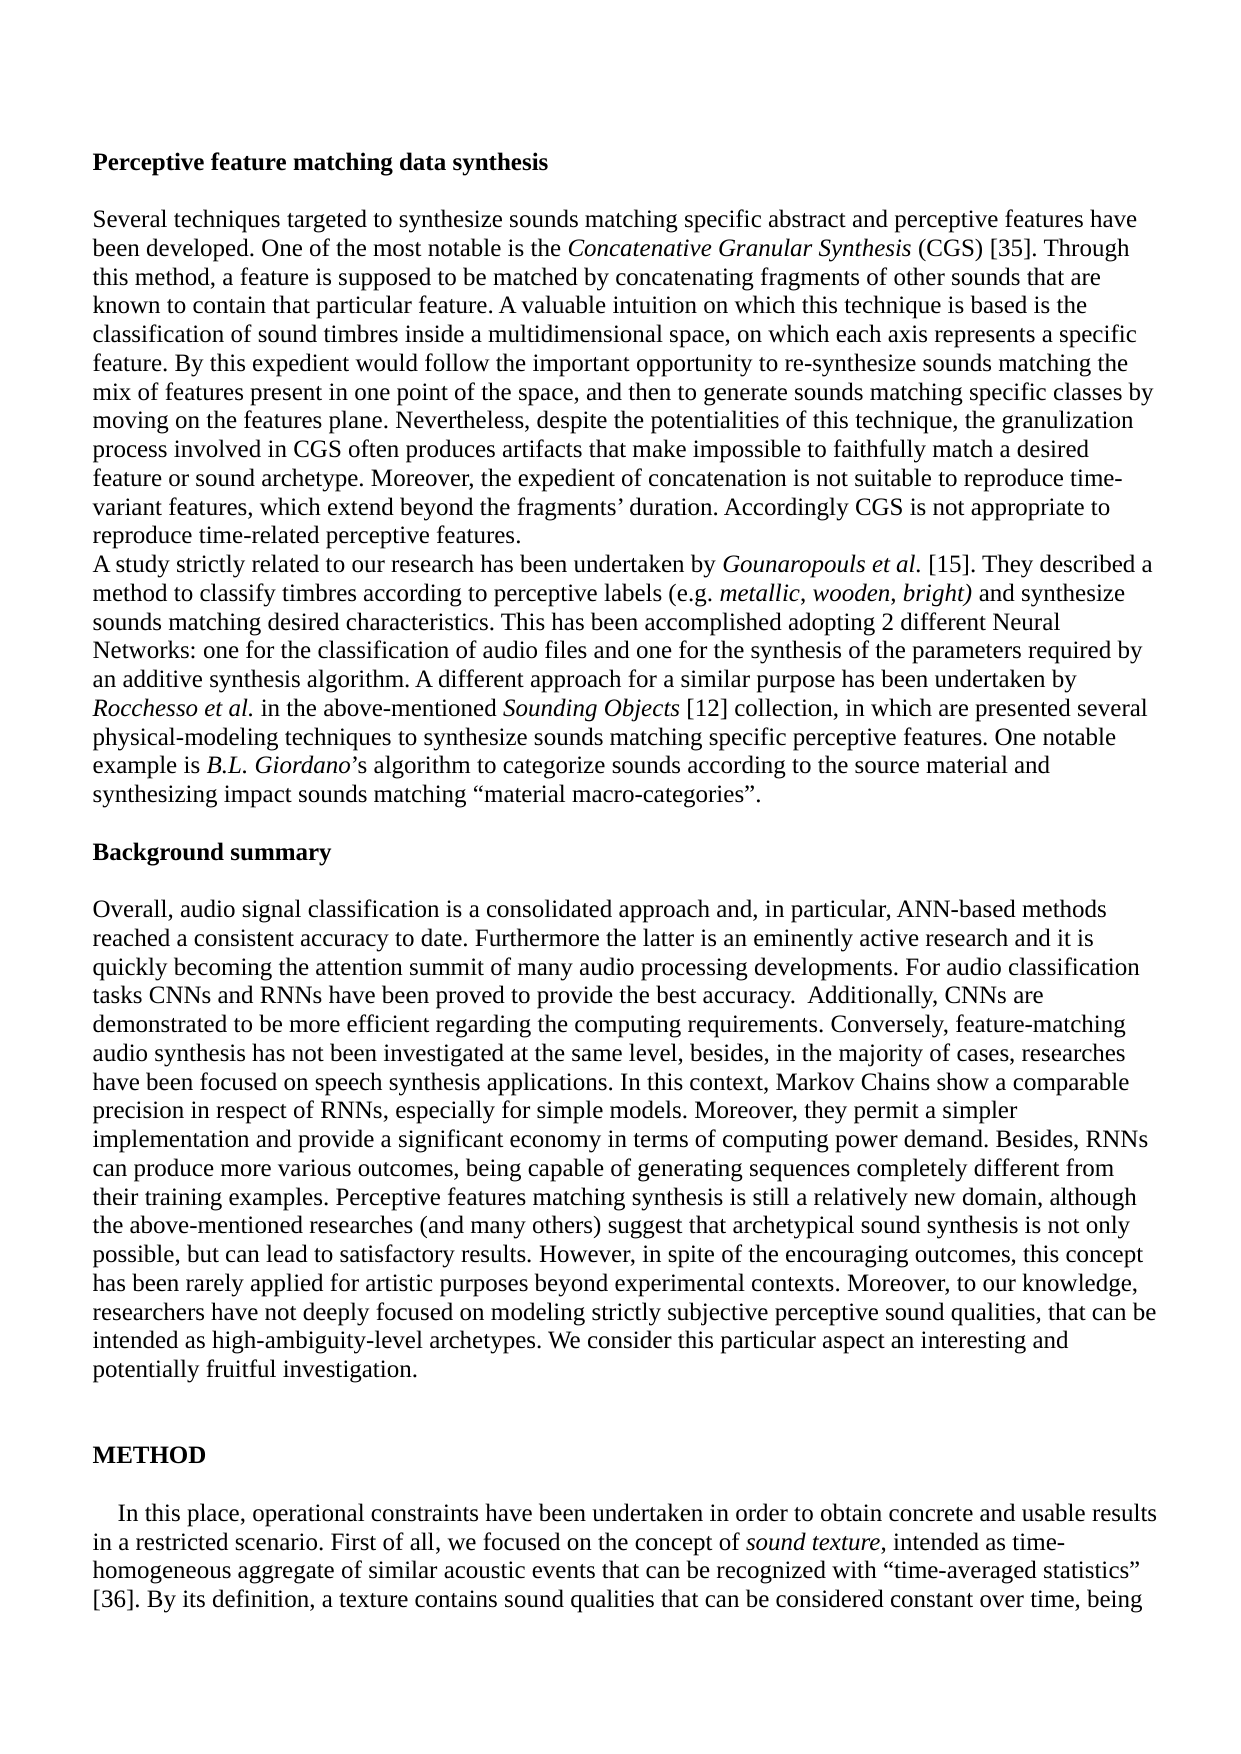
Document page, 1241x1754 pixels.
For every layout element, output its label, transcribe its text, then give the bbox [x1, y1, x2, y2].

text METHOD [92, 1441, 1160, 1469]
text Perceptive feature matching data synthesis [92, 147, 1160, 176]
text Several techniques targeted to synthesize sounds matching specific abstract and perceptive features have been developed. One of the most notable is the Concatenative Granular Synthesis (CGS) [35]. Through this method, a feature is supposed to be matched by concatenating fragments of other sounds that are known to contain that particular feature. A valuable intuition on which this technique is based is the classification of sound timbres inside a multidimensional space, on which each axis represents a specific feature. By this expedient would follow the important opportunity to re-synthesize sounds matching the mix of features present in one point of the space, and then to generate sounds matching specific classes by moving on the features plane. Nevertheless, despite the potentialities of this technique, the granulization process involved in CGS often produces artifacts that make impossible to faithfully match a desired feature or sound archetype. Moreover, the expedient of concatenation is not suitable to reproduce time-variant features, which extend beyond the fragments’ duration. Accordingly CGS is not appropriate to reproduce time-related perceptive features. [92, 204, 1160, 549]
text In this place, operational constraints have been undertaken in order to obtain concrete and usable results in a restricted scenario. First of all, we focused on the concept of sound texture, intended as time-homogeneous aggregate of similar acoustic events that can be recognized with “time-averaged statistics” [36]. By its definition, a texture contains sound qualities that can be considered constant over time, being [92, 1498, 1160, 1613]
text Overall, audio signal classification is a consolidated approach and, in particular, ANN-based methods reached a consistent accuracy to date. Furthermore the latter is an eminently active research and it is quickly becoming the attention summit of many audio processing developments. For audio classification tasks CNNs and RNNs have been proved to provide the best accuracy. Additionally, CNNs are demonstrated to be more efficient regarding the computing requirements. Conversely, feature-matching audio synthesis has not been investigated at the same level, besides, in the majority of cases, researches have been focused on speech synthesis applications. In this context, Markov Chains show a comparable precision in respect of RNNs, especially for simple models. Moreover, they permit a simpler implementation and provide a significant economy in terms of computing power demand. Besides, RNNs can produce more various outcomes, being capable of generating sequences completely different from their training examples. Perceptive features matching synthesis is still a relatively new domain, although the above-mentioned researches (and many others) suggest that archetypical sound synthesis is not only possible, but can lead to satisfactory results. However, in spite of the encouraging outcomes, this concept has been rarely applied for artistic purposes beyond experimental contexts. Moreover, to our knowledge, researchers have not deeply focused on modeling strictly subjective perceptive sound qualities, that can be intended as high-ambiguity-level archetypes. We consider this particular aspect an interesting and potentially fruitful investigation. [92, 894, 1160, 1383]
text A study strictly related to our research has been undertaken by Gounaropouls et al. [15]. They described a method to classify timbres according to perceptive labels (e.g. metallic, wooden, bright) and synthesize sounds matching desired characteristics. This has been accomplished adopting 2 different Neural Networks: one for the classification of audio files and one for the synthesis of the parameters required by an additive synthesis algorithm. A different approach for a similar purpose has been undertaken by Rocchesso et al. in the above-mentioned Sounding Objects [12] collection, in which are presented several physical-modeling techniques to synthesize sounds matching specific perceptive features. One notable example is B.L. Giordano’s algorithm to categorize sounds according to the source material and synthesizing impact sounds matching “material macro-categories”. [92, 549, 1160, 808]
text Background summary [92, 837, 1160, 866]
